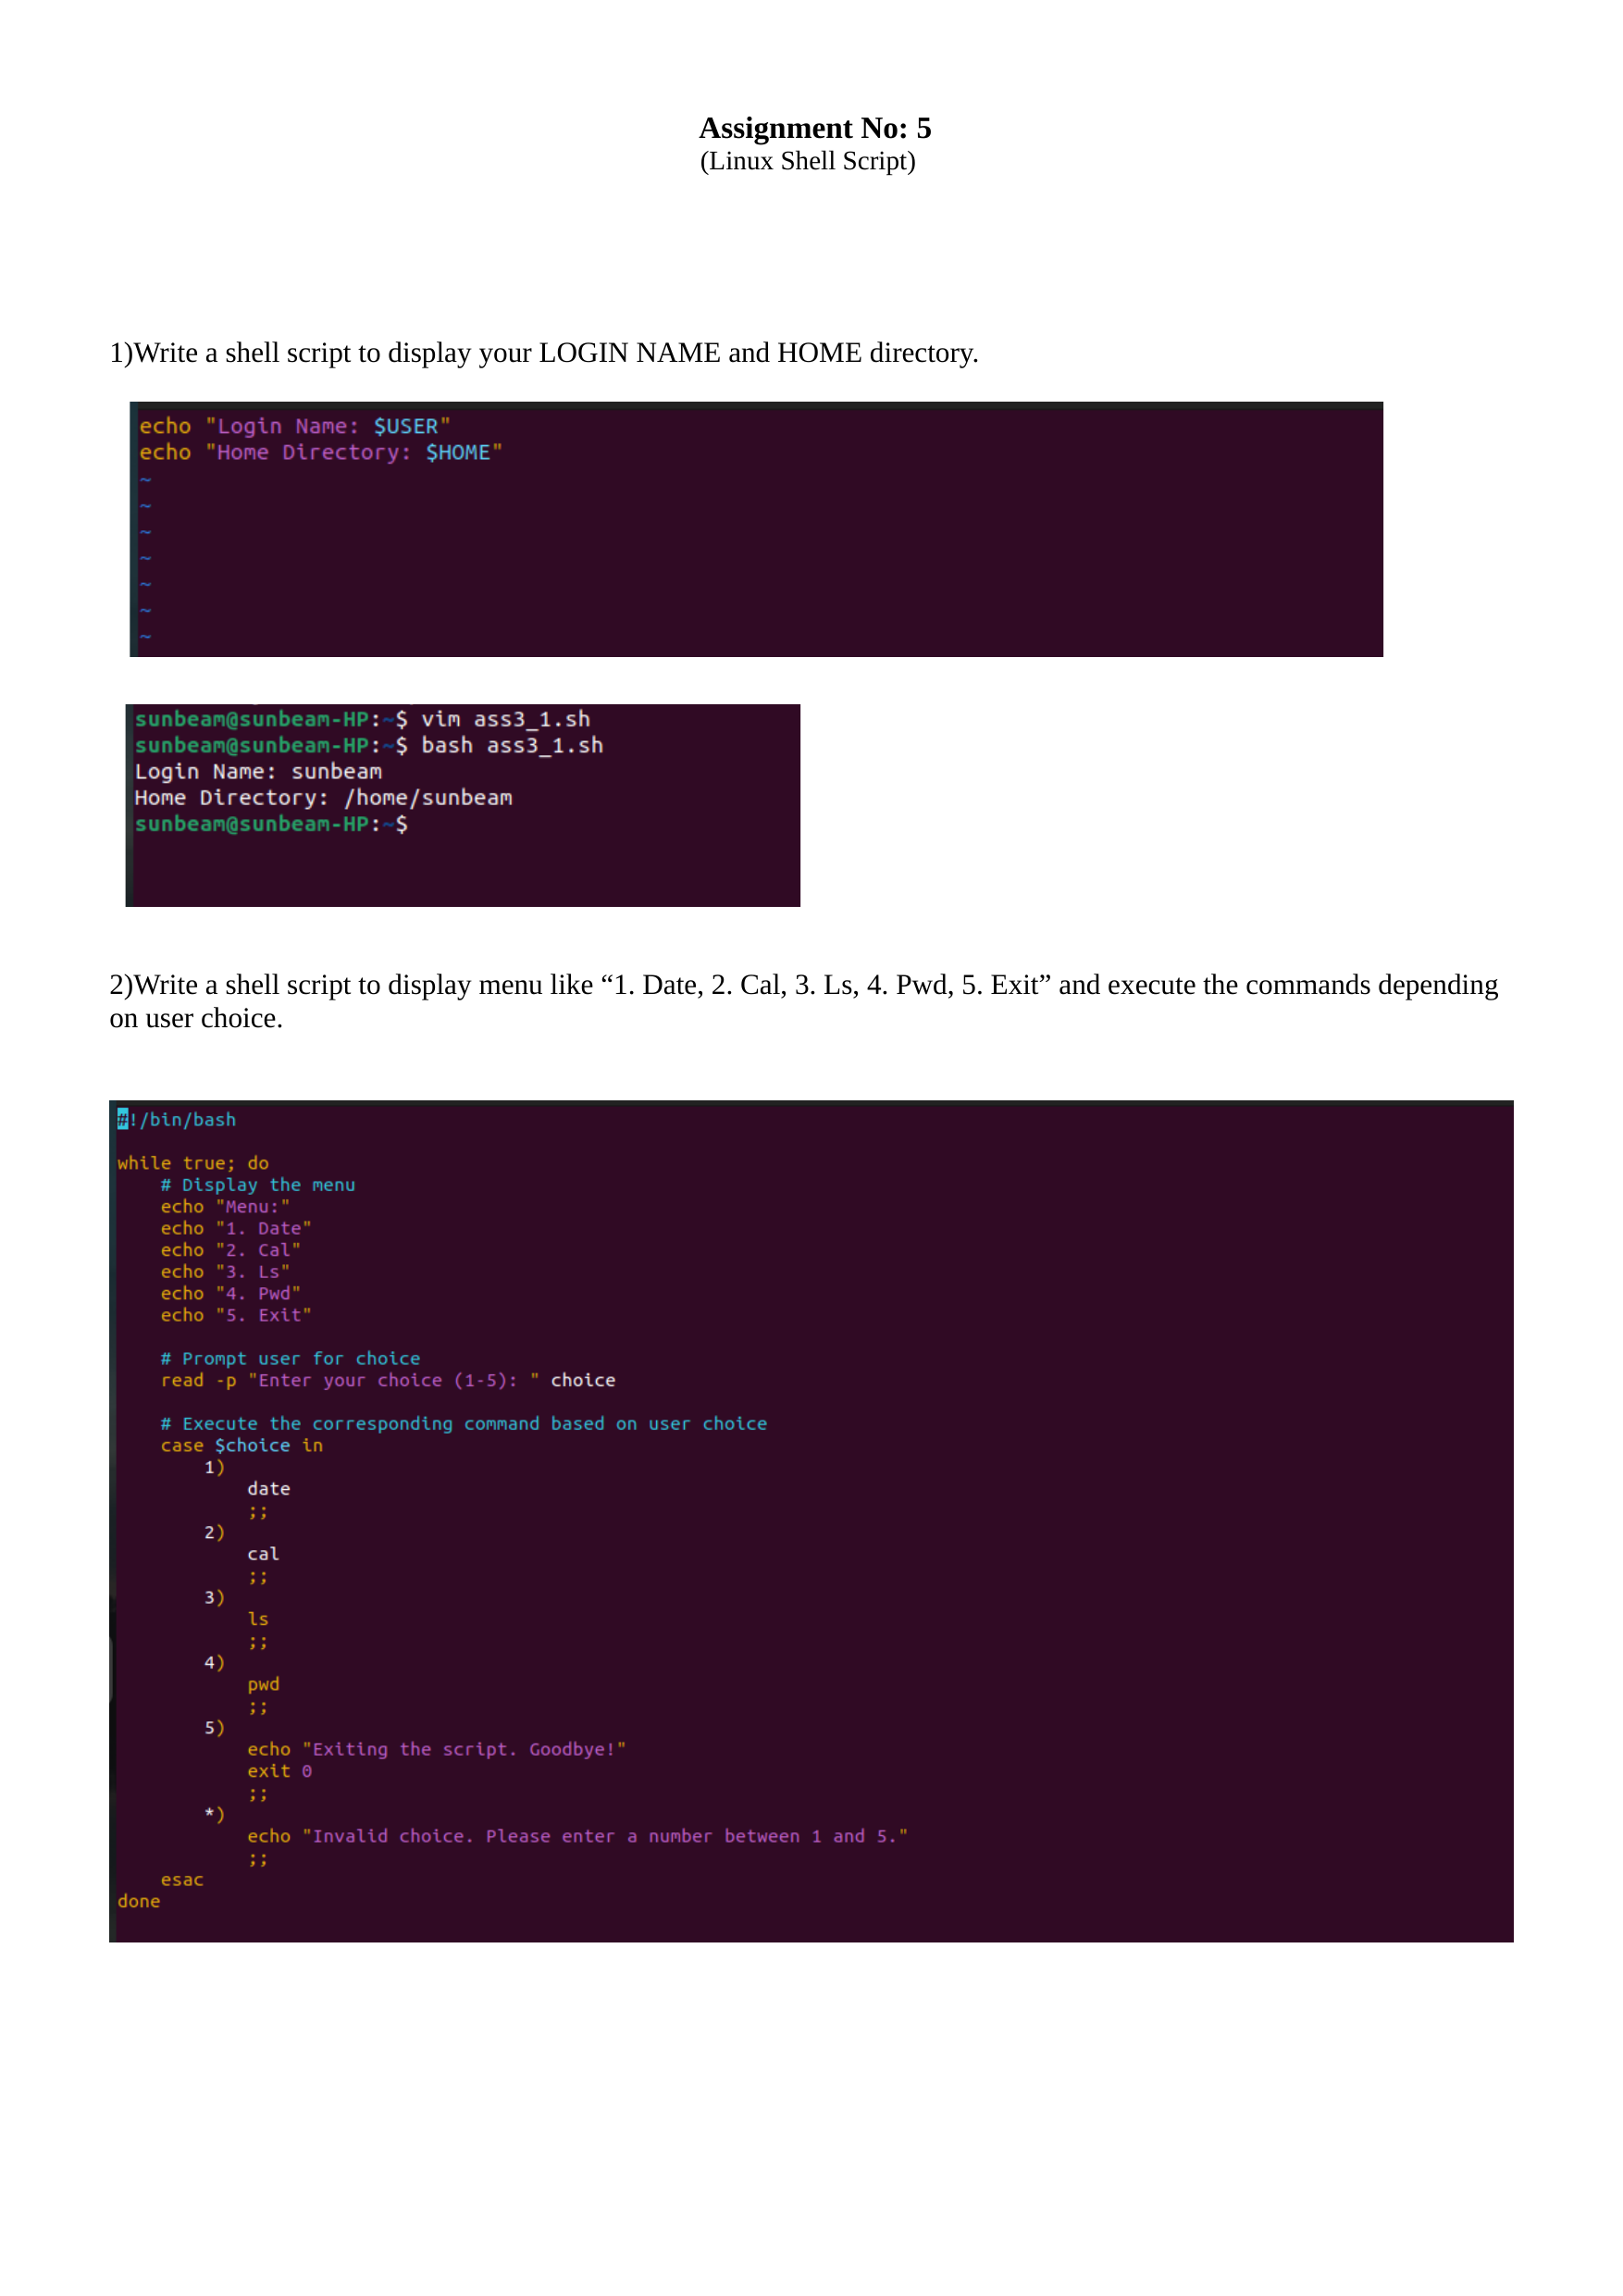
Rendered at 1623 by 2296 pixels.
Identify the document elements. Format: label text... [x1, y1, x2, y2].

text Assignment No: 5 [109, 109, 1514, 144]
text 2)Write a shell script to display menu like “1. Date, 2. Cal, 3. Ls, 4. Pwd, 5. Exit” and execute the commands depending on user choice. [109, 967, 1514, 1034]
picture [109, 1100, 1514, 1942]
text (Linux Shell Script) [109, 144, 1514, 176]
text 1)Write a shell script to display your LOGIN NAME and HOME directory. [109, 335, 1514, 368]
picture [130, 402, 1384, 657]
picture [125, 704, 801, 907]
